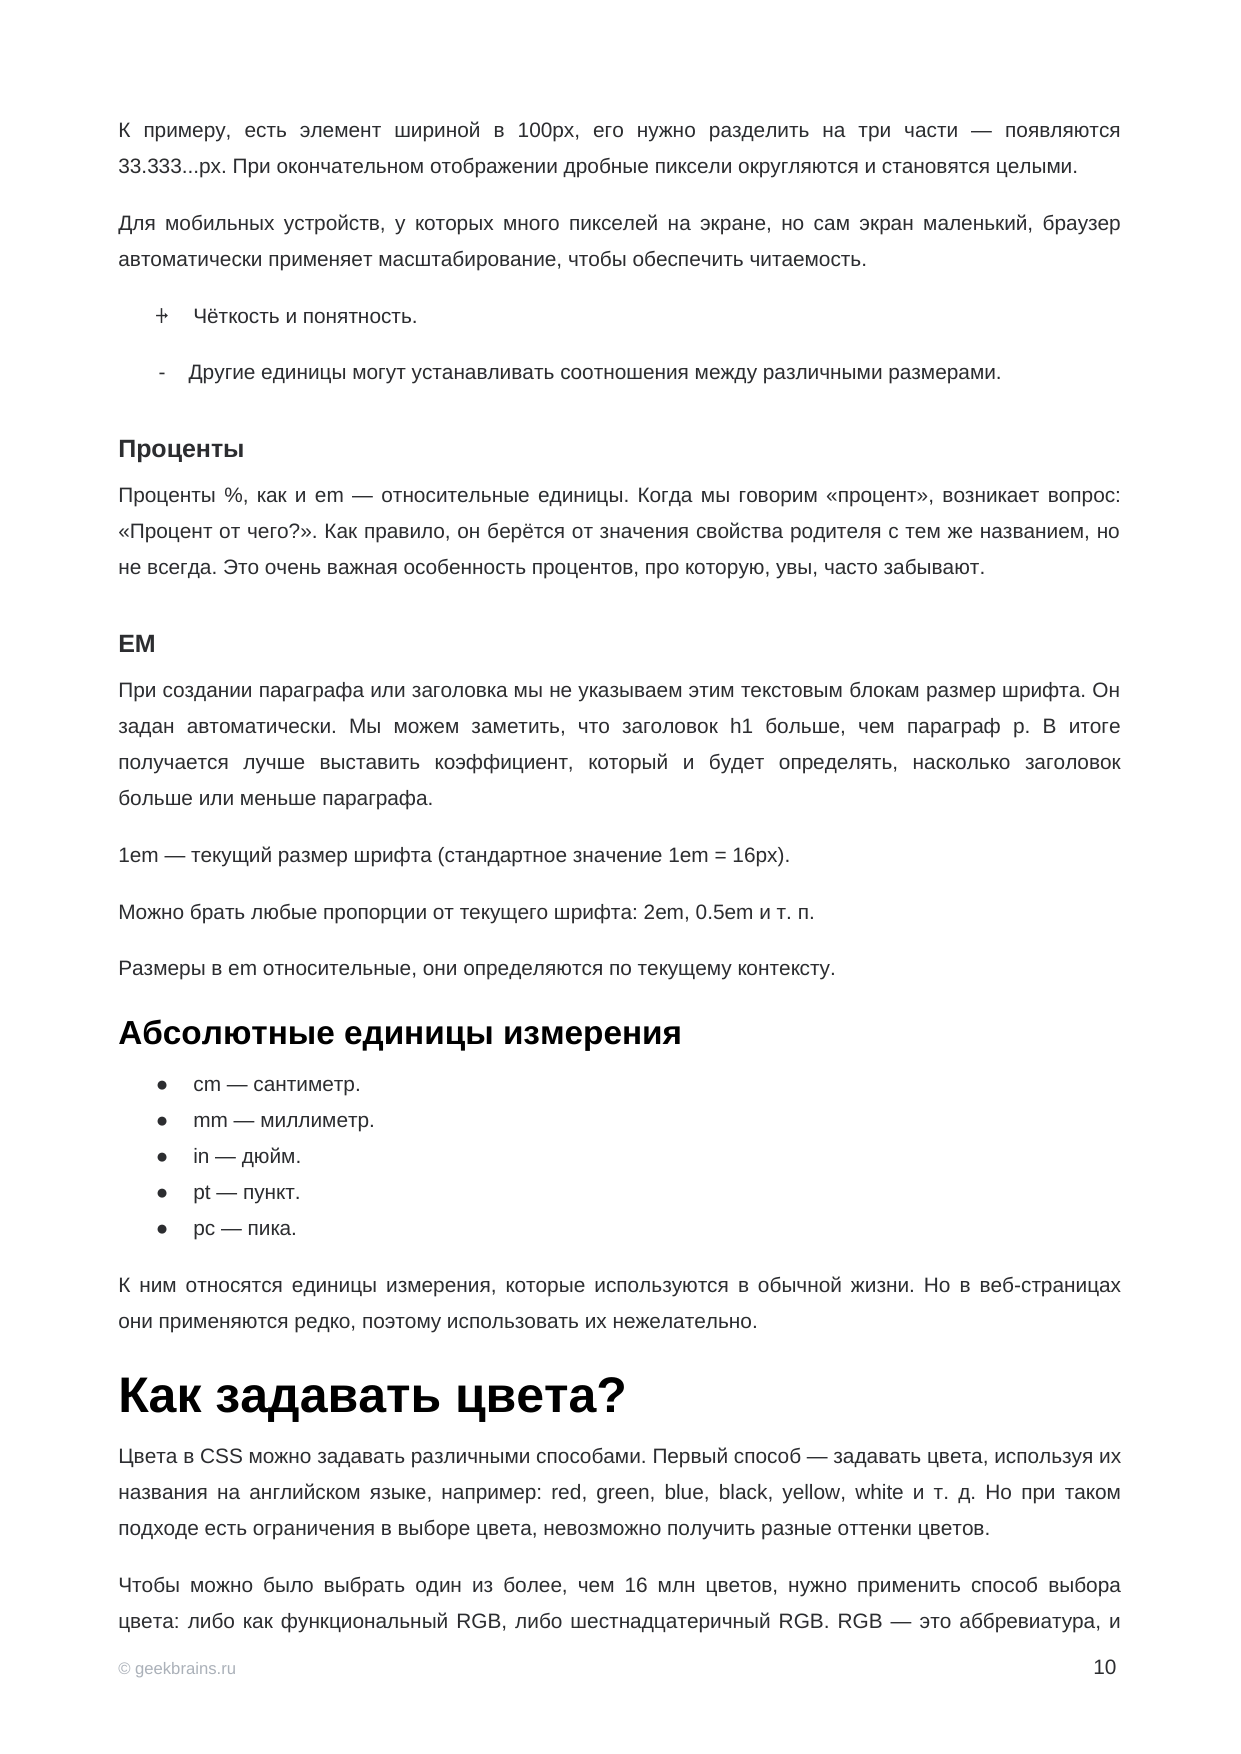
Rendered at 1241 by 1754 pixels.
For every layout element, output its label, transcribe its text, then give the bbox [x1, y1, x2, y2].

text Чтобы можно было выбрать один из более, чем 16 млн цветов, нужно применить способ выбора цвета: либо как функциональный RGB, либо шестнадцатеричный RGB. RGB — это аббревиатура, и [118, 1572, 1122, 1632]
text Цвета в CSS можно задавать различными способами. Первый способ — задавать цвета, используя их названия на английском языке, например: red, green, blue, black, yellow, white и т. д. Но при таком подходе есть ограничения в выборе цвета, невозможно получить разные оттенки цветов. [118, 1444, 1122, 1540]
list mm — миллиметр. [156, 1108, 1122, 1132]
text - Другие единицы могут устанавливать соотношения между различными размерами. [118, 360, 1122, 384]
list in — дюйм. [156, 1144, 1122, 1168]
text Можно брать любые пропорции от текущего шрифта: 2em, 0.5em и т. п. [118, 899, 1122, 923]
text Для мобильных устройств, у которых много пикселей на экране, но сам экран маленький, браузер автоматически применяет масштабирование, чтобы обеспечить читаемость. [118, 211, 1122, 271]
list Чёткость и понятность. [156, 303, 1122, 327]
list cm — сантиметр. [156, 1072, 1122, 1096]
text К примеру, есть элемент шириной в 100px, его нужно разделить на три части — появляются 33.333...px. При окончательном отображении дробные пиксели округляются и становятся целыми. [118, 118, 1122, 178]
text Размеры в em относительные, они определяются по текущему контексту. [118, 956, 1122, 980]
text К ним относятся единицы измерения, которые используются в обычной жизни. Но в веб-страницах они применяются редко, поэтому использовать их нежелательно. [118, 1273, 1122, 1333]
text 1em — текущий размер шрифта (стандартное значение 1em = 16px). [118, 843, 1122, 867]
list pc — пика. [156, 1216, 1122, 1240]
subtitle EM [118, 628, 1122, 657]
subtitle Абсолютные единицы измерения [118, 1013, 1122, 1051]
text При создании параграфа или заголовка мы не указываем этим текстовым блокам размер шрифта. Он задан автоматически. Мы можем заметить, что заголовок h1 больше, чем параграф p. В итоге получается лучше выставить коэффициент, который и будет определять, насколько заголовок больше или меньше параграфа. [118, 678, 1122, 810]
subtitle Как задавать цвета? [118, 1366, 1122, 1423]
text Проценты %, как и em — относительные единицы. Когда мы говорим «процент», возникает вопрос: «Процент от чего?». Как правило, он берётся от значения свойства родителя с тем же названием, но не всегда. Это очень важная особенность процентов, про которую, увы, часто забывают. [118, 483, 1122, 579]
subtitle Проценты [118, 434, 1122, 462]
list pt — пункт. [156, 1180, 1122, 1204]
